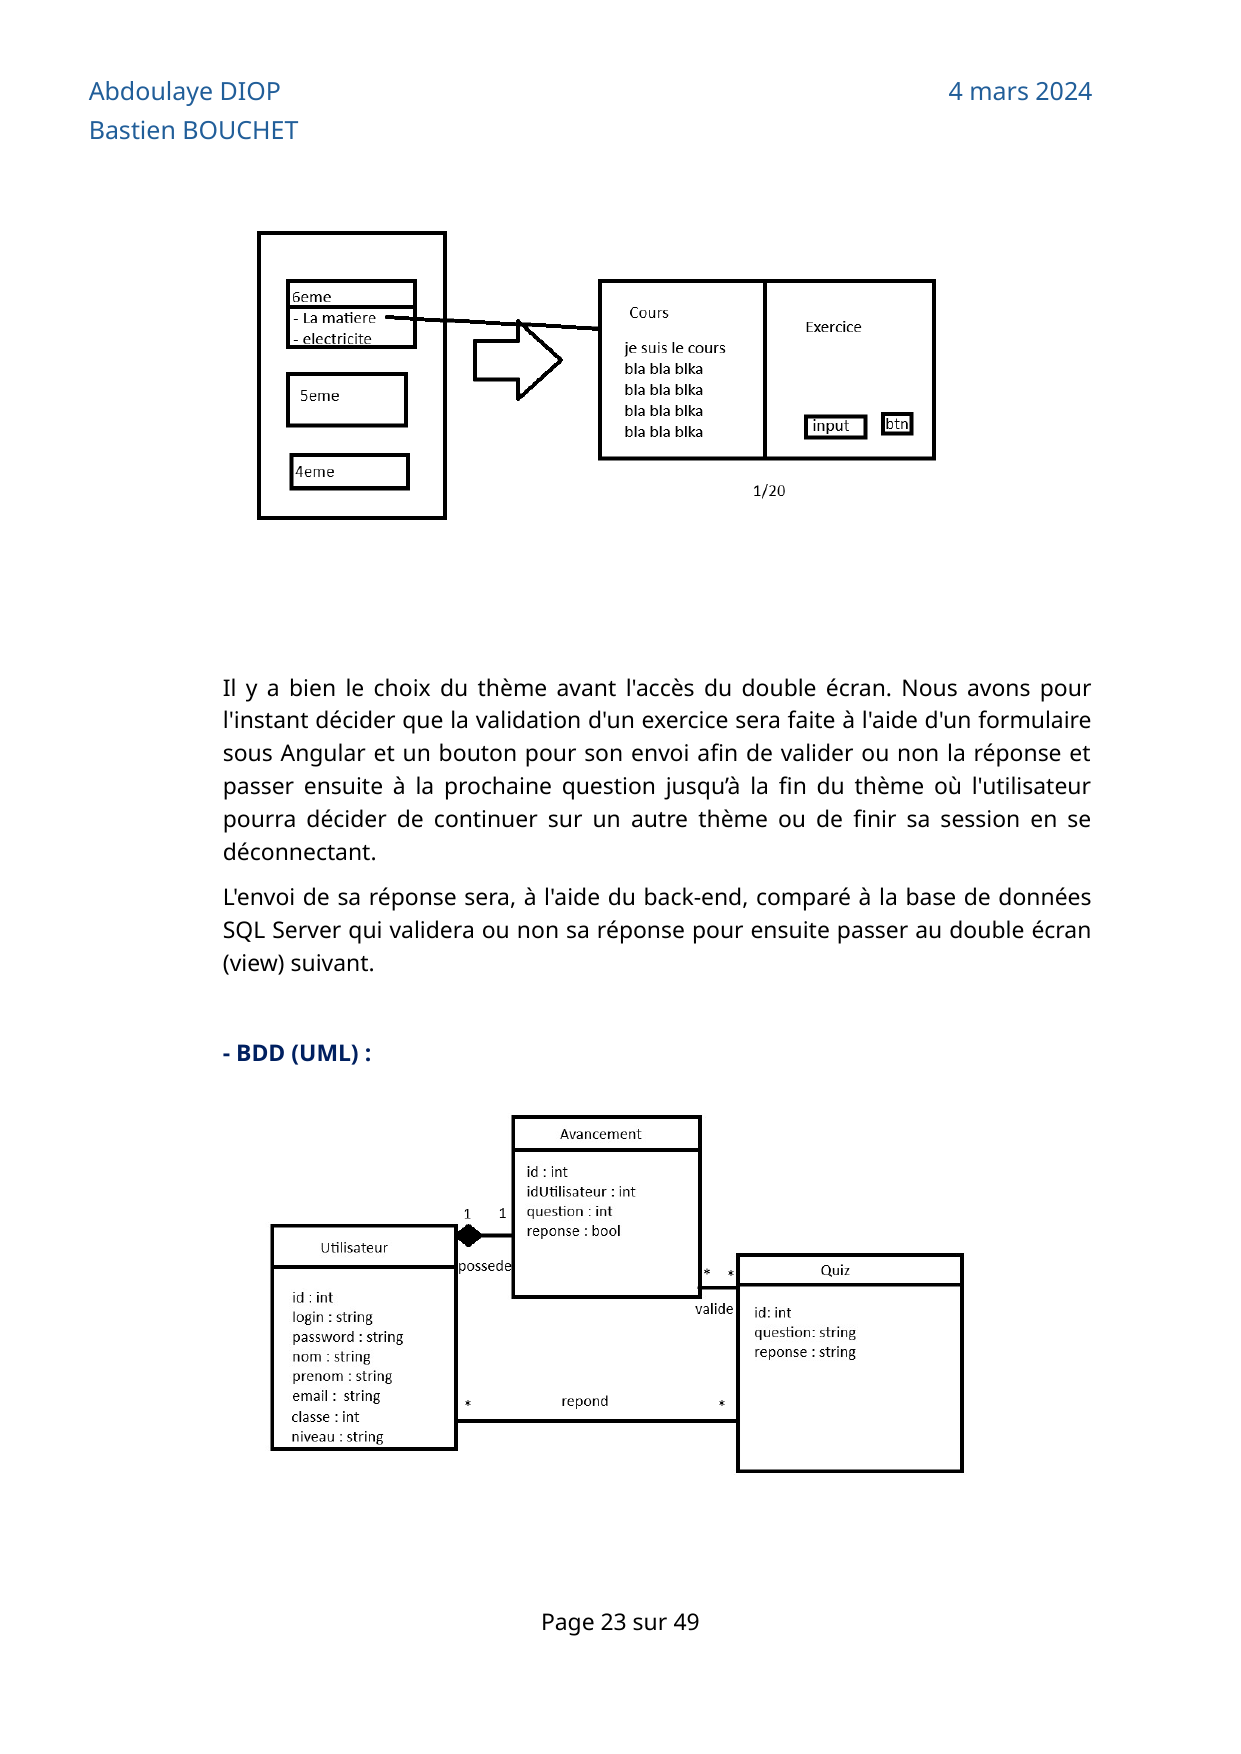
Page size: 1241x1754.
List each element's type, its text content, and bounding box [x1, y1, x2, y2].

list - BDD (UML) : [223, 1037, 1093, 1068]
list L'envoi de sa réponse sera, à l'aide du back-end, comparé à la base de données SQL Server qui validera ou non sa réponse pour ensuite passer au double écran (view) suivant. [223, 881, 1093, 978]
list Il y a bien le choix du thème avant l'accès du double écran. Nous avons pour l'instant décider que la validation d'un exercice sera faite à l'aide d'un formulaire sous Angular et un bouton pour son envoi afin de valider ou non la réponse et passer ensuite à la prochaine question jusqu’à la fin du thème où l'utilisateur pourra décider de continuer sur un autre thème ou de finir sa session en se déconnectant. [223, 148, 1093, 867]
